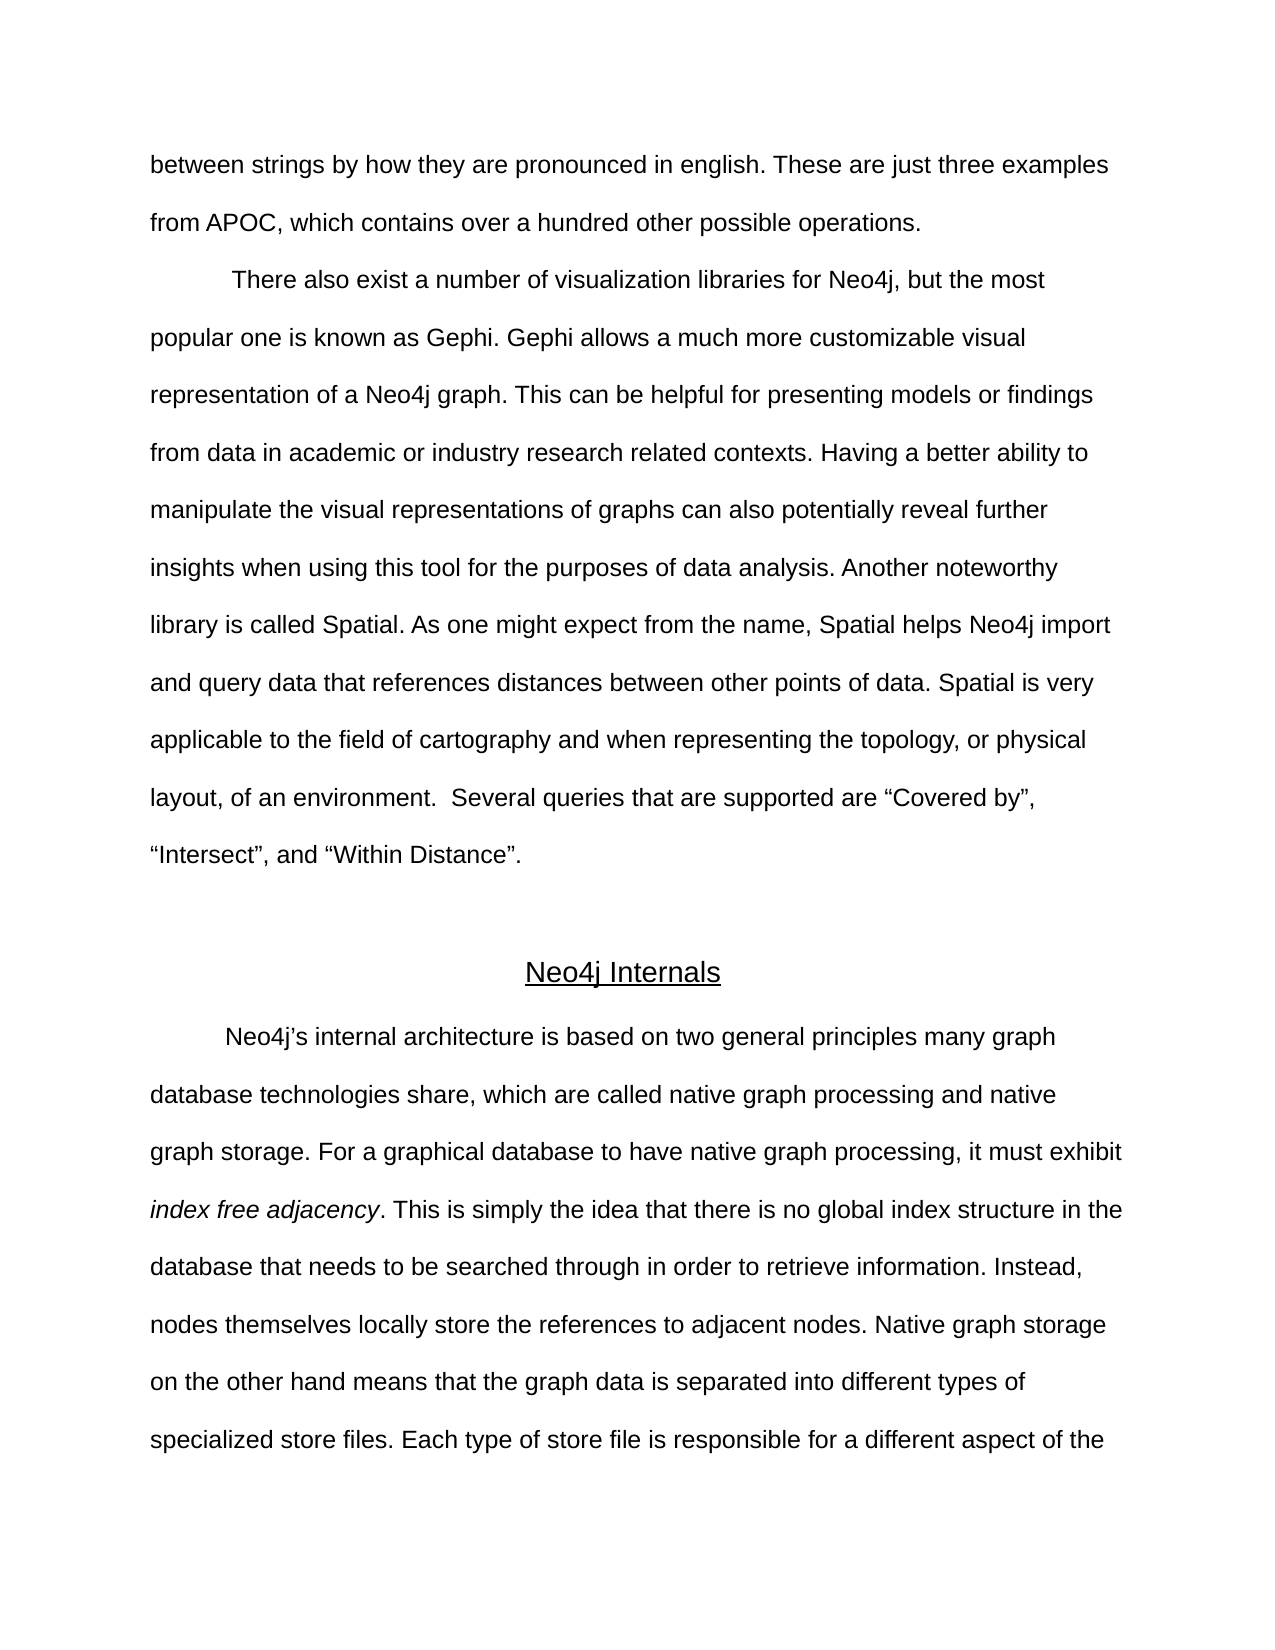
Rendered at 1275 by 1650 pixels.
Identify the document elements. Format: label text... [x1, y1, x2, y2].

text Neo4j’s internal architecture is based on two general principles many graph database technologies share, which are called native graph processing and native graph storage. For a graphical database to have native graph processing, it must exhibit index free adjacency. This is simply the idea that there is no global index structure in the database that needs to be searched through in order to retrieve information. Instead, nodes themselves locally store the references to adjacent nodes. Native graph storage on the other hand means that the graph data is separated into different types of specialized store files. Each type of store file is responsible for a different aspect of the [150, 1022, 1125, 1453]
text There also exist a number of visualization libraries for Neo4j, but the most popular one is known as Gephi. Gephi allows a much more customizable visual representation of a Neo4j graph. This can be helpful for presenting models or findings from data in academic or industry research related contexts. Having a better ability to manipulate the visual representations of graphs can also potentially reveal further insights when using this tool for the purposes of data analysis. Another noteworthy library is called Spatial. As one might expect from the name, Spatial helps Neo4j import and query data that references distances between other points of data. Spatial is very applicable to the field of cartography and when representing the topology, or physical layout, of an environment. Several queries that are supported are “Covered by”, “Intersect”, and “Within Distance”. [150, 265, 1125, 869]
text between strings by how they are pronounced in english. These are just three examples from APOC, which contains over a hundred other possible operations. [150, 150, 1125, 236]
text Neo4j Internals [150, 955, 1125, 988]
